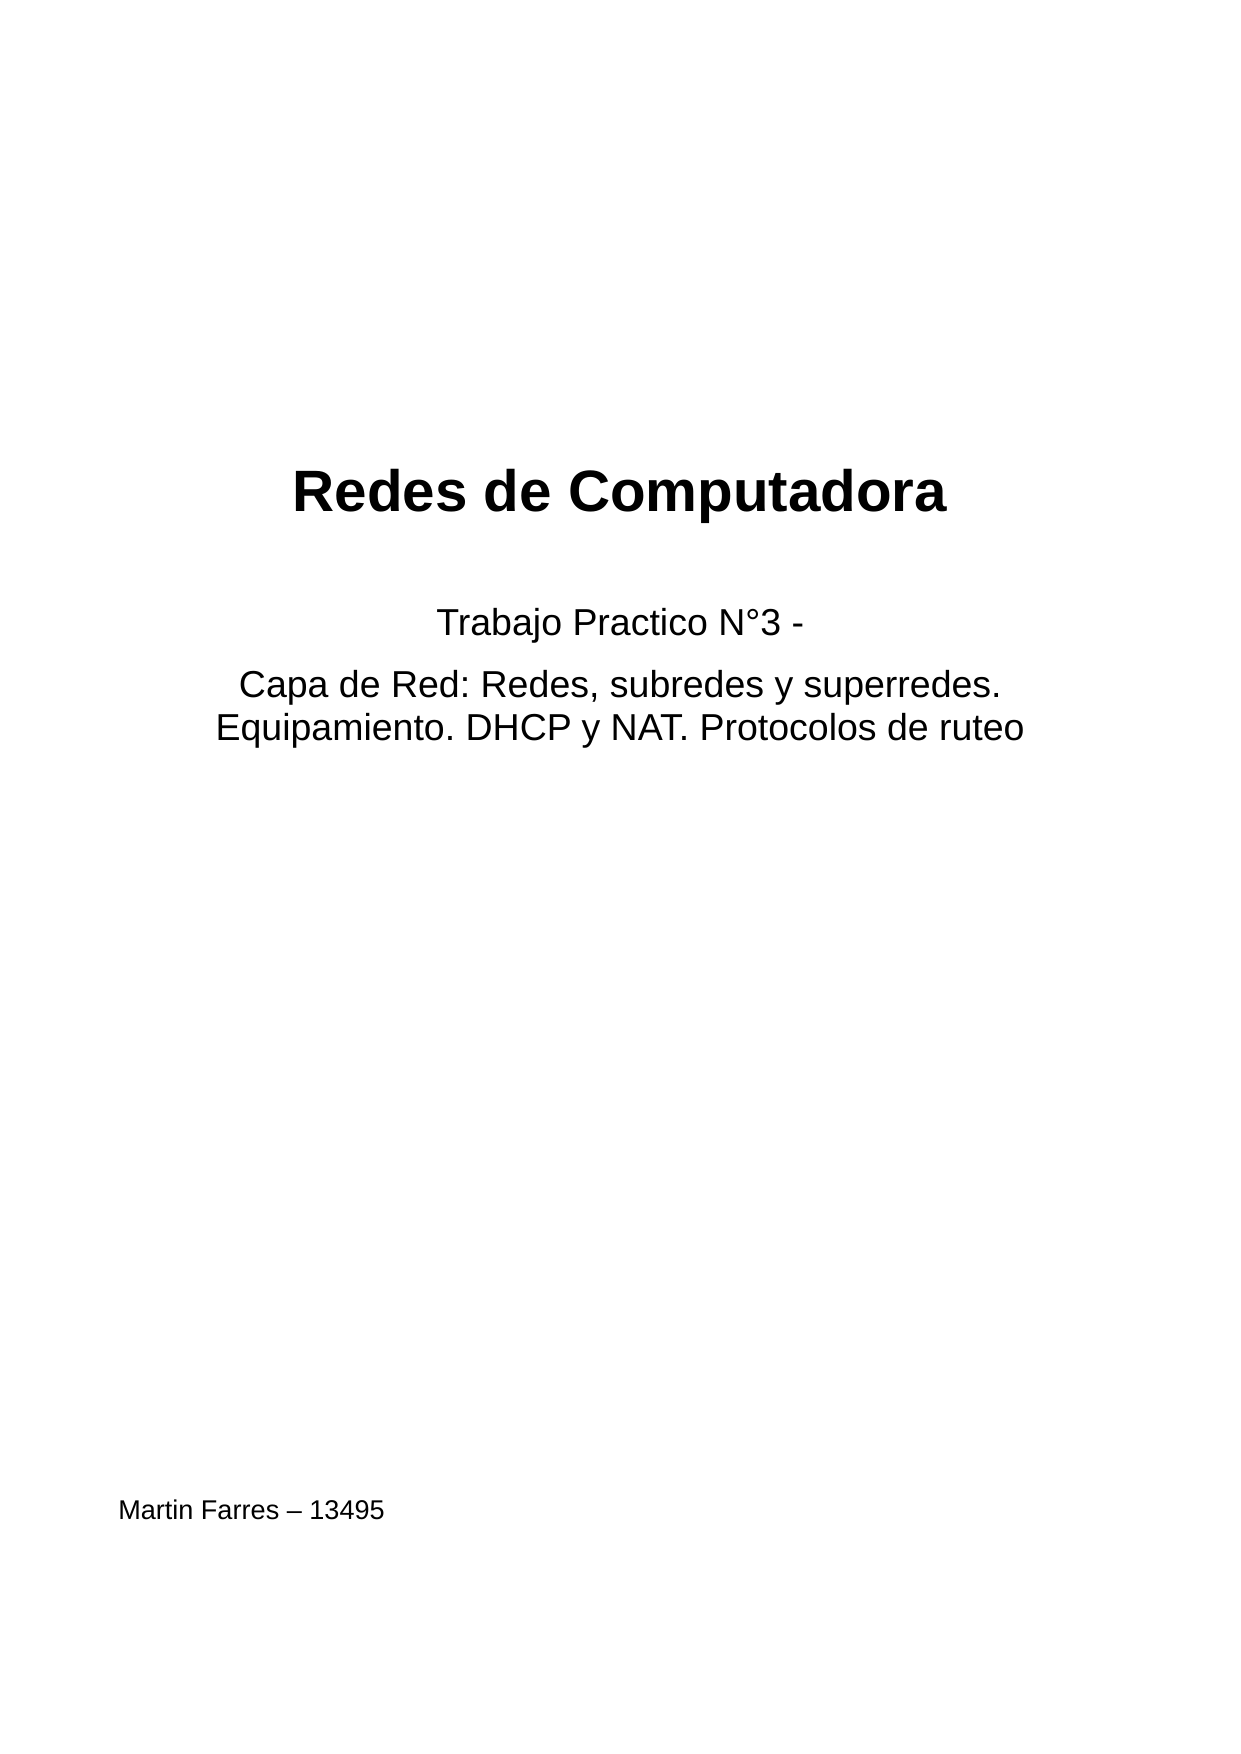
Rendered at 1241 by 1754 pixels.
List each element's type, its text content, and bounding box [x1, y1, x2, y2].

text Martin Farres – 13495 [118, 1494, 1122, 1526]
subtitle Capa de Red: Redes, subredes y superredes. Equipamiento. DHCP y NAT. Protocolos de ruteo [118, 662, 1122, 748]
subtitle Trabajo Practico N°3 - [118, 600, 1122, 643]
title Redes de Computadora [118, 457, 1122, 524]
